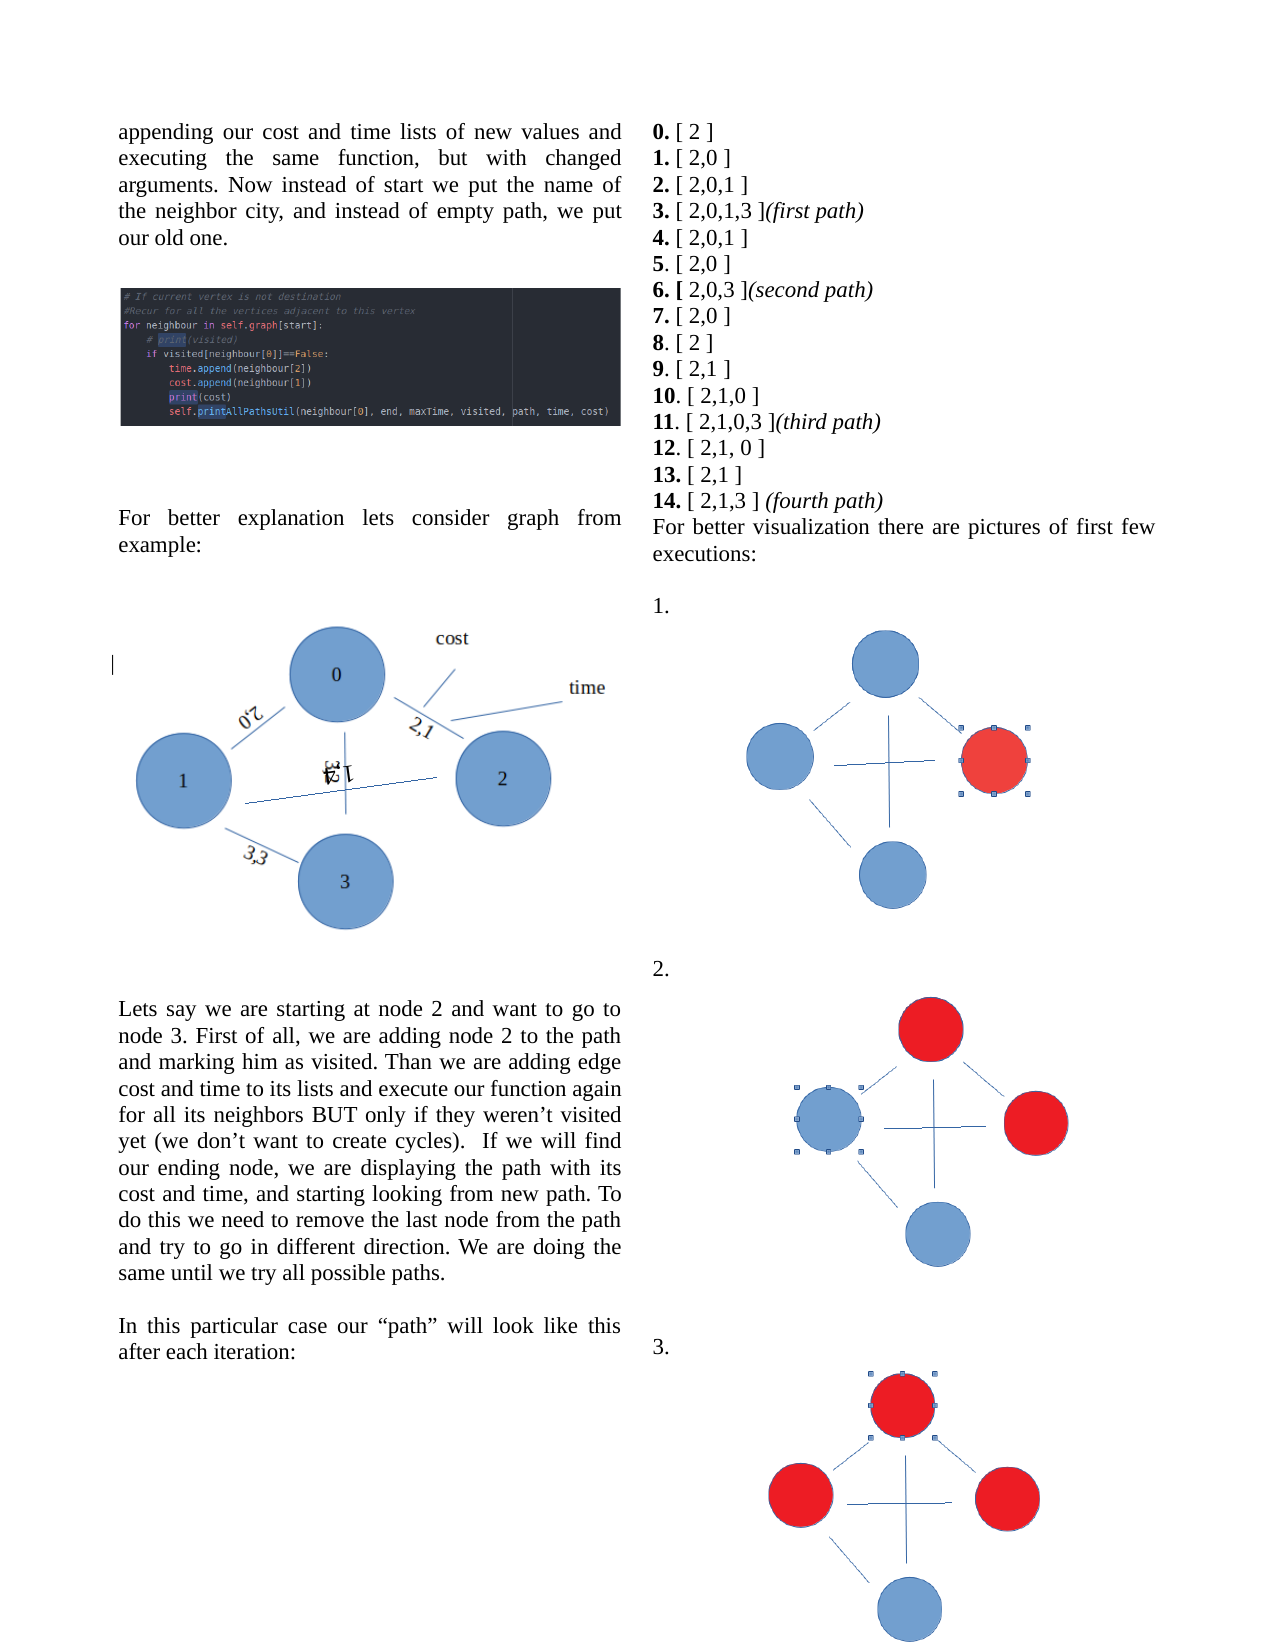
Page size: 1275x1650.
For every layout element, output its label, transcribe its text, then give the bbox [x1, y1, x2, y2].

picture [120, 288, 621, 426]
text 1. [ 2,0 ] [652, 144, 1157, 171]
text 3. [ 2,0,1,3 ](first path) [652, 197, 1157, 223]
text 11. [ 2,1,0,3 ](third path) [652, 408, 1157, 434]
text 7. [ 2,0 ] [652, 303, 1157, 329]
text 4. [ 2,0,1 ] [652, 223, 1157, 250]
text 8. [ 2 ] [652, 329, 1157, 355]
text 3. [652, 1333, 1157, 1359]
text 6. [ 2,0,3 ](second path) [652, 276, 1157, 303]
text In this particular case our “path” will look like this after each iteration: [118, 1312, 622, 1364]
text Lets say we are starting at node 2 and want to go to node 3. First of all, we are adding node 2 to the path and marking him as visited. Than we are adding edge cost and time to its lists and execute our function again for all its neighbors BUT only if they weren’t visited yet (we don’t want to create cycles). If we will find our ending node, we are displaying the path with its cost and time, and starting looking from new path. To do this we need to remove the last node from the path and try to go in different direction. We are doing the same until we try all possible paths. [118, 996, 622, 1285]
text 1. [652, 592, 1157, 619]
picture [111, 615, 628, 943]
text 2. [652, 955, 1157, 982]
text 0. [ 2 ] [652, 118, 1157, 144]
text For better visualization there are pictures of first few executions: [652, 513, 1157, 566]
text 13. [ 2,1 ] [652, 461, 1157, 487]
picture [725, 1360, 1100, 1650]
text 9. [ 2,1 ] [652, 355, 1157, 382]
picture [729, 986, 1130, 1281]
text 10. [ 2,1,0 ] [652, 382, 1157, 408]
text 2. [ 2,0,1 ] [652, 171, 1157, 197]
text 5. [ 2,0 ] [652, 250, 1157, 276]
text 14. [ 2,1,3 ] (fourth path) [652, 487, 1157, 513]
picture [695, 619, 1090, 929]
text For better explanation lets consider graph from example: [118, 504, 622, 557]
text 12. [ 2,1, 0 ] [652, 434, 1157, 461]
text appending our cost and time lists of new values and executing the same function, but with changed arguments. Now instead of start we put the name of the neighbor city, and instead of empty path, we put our old one. [118, 118, 622, 250]
